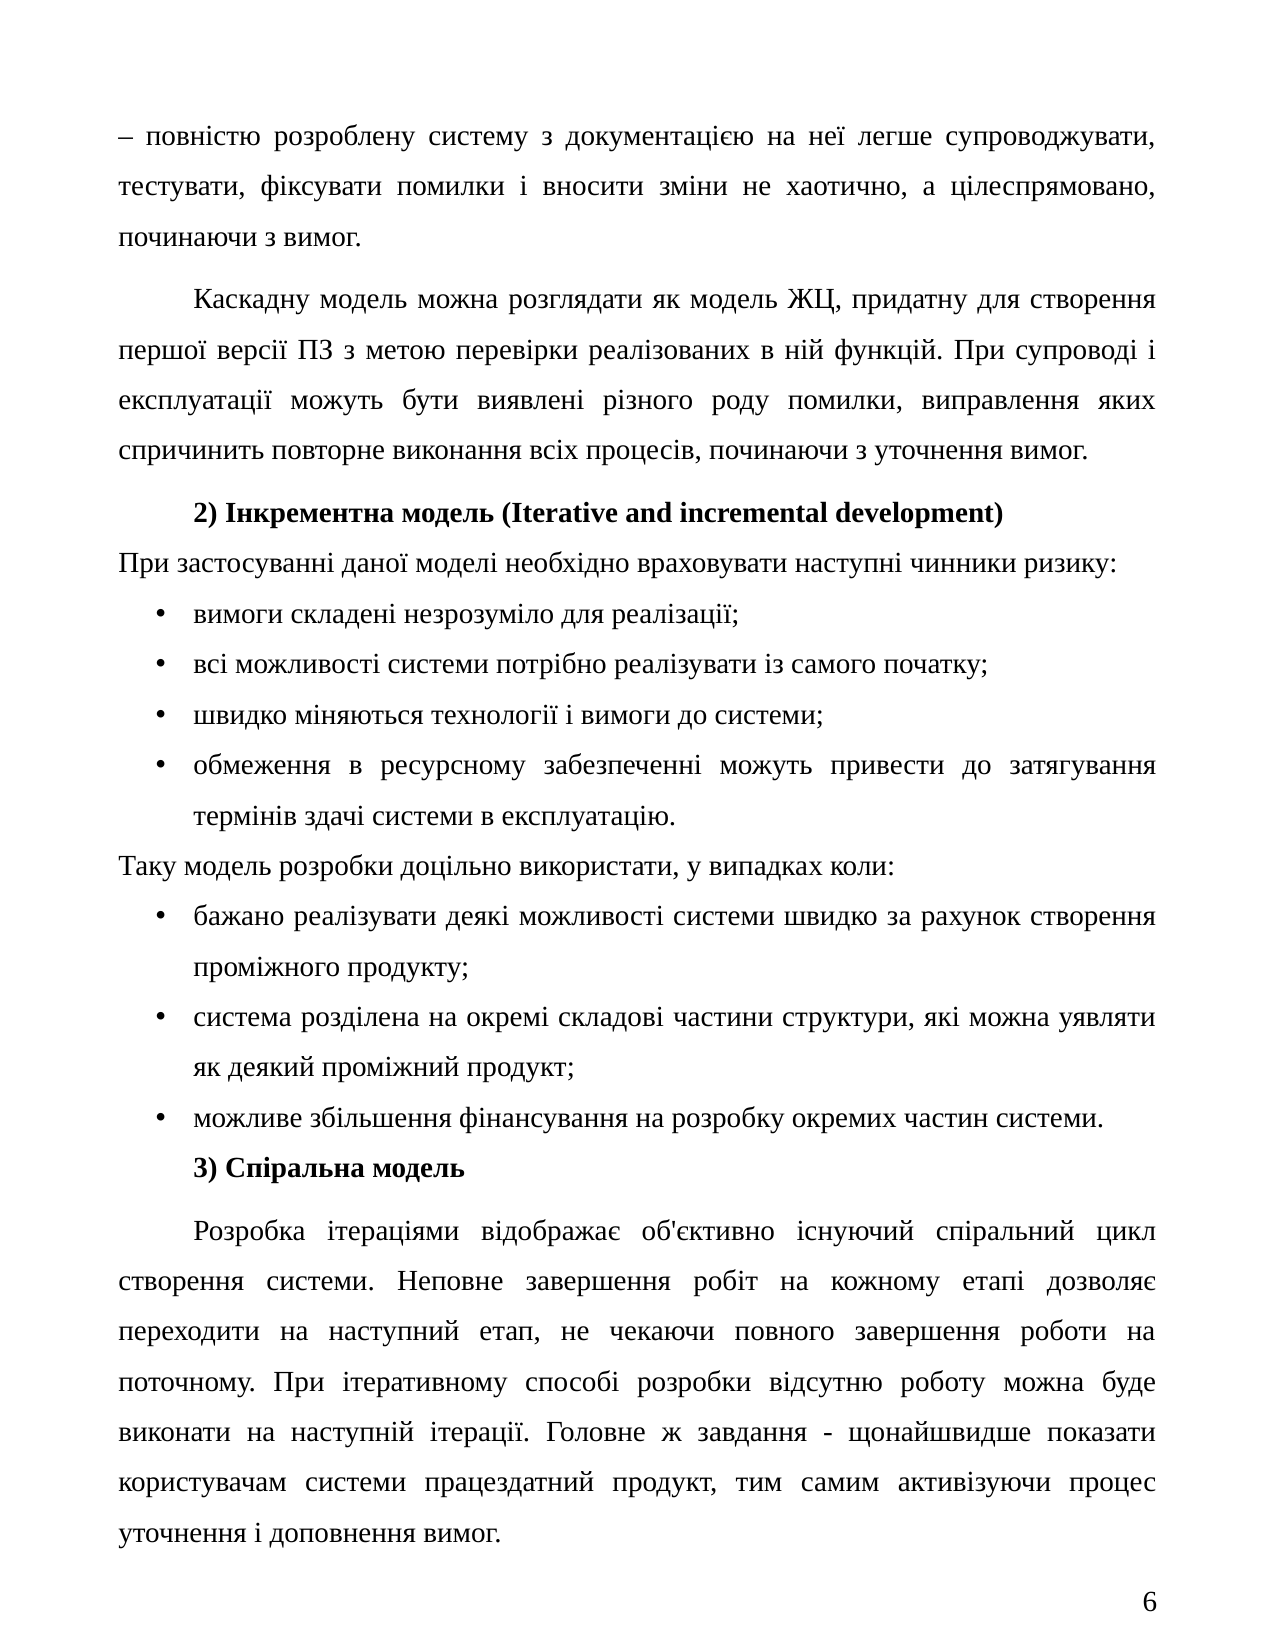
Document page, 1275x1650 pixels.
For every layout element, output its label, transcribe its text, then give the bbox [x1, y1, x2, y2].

list вимоги складені незрозуміло для реалізації; [156, 596, 1157, 629]
list система розділена на окремі складові частини структури, які можна уявляти як деякий проміжний продукт; [156, 999, 1157, 1083]
text – повністю розроблену систему з документацією на неї легше супроводжувати, тестувати, фіксувати помилки і вносити зміни не хаотично, а цілеспрямовано, починаючи з вимог. [118, 118, 1157, 252]
text Таку модель розробки доцільно використати, у випадках коли: [118, 848, 1157, 881]
list можливе збільшення фінансування на розробку окремих частин системи. [156, 1100, 1157, 1133]
list швидко міняються технології і вимоги до системи; [156, 697, 1157, 730]
text 3) Спіральна модель [118, 1150, 1157, 1184]
text При застосуванні даної моделі необхідно враховувати наступні чинники ризику: [118, 546, 1157, 579]
list бажано реалізувати деякі можливості системи швидко за рахунок створення проміжного продукту; [156, 898, 1157, 982]
list всі можливості системи потрібно реалізувати із самого початку; [156, 646, 1157, 680]
list обмеження в ресурсному забезпеченні можуть привести до затягування термінів здачі системи в експлуатацію. [156, 747, 1157, 831]
text 2) Інкрементна модель (Iterative and incremental development) [118, 495, 1157, 529]
text Розробка ітераціями відображає об'єктивно існуючий спіральний цикл створення системи. Неповне завершення робіт на кожному етапі дозволяє переходити на наступний етап, не чекаючи повного завершення роботи на поточному. При ітеративному способі розробки відсутню роботу можна буде виконати на наступній ітерації. Головне ж завдання - щонайшвидше показати користувачам системи працездатний продукт, тим самим активізуючи процес уточнення і доповнення вимог. [118, 1213, 1157, 1548]
text Каскадну модель можна розглядати як модель ЖЦ, придатну для створення першої версії ПЗ з метою перевірки реалізованих в ній функцій. При супроводі і експлуатації можуть бути виявлені різного роду помилки, виправлення яких спричинить повторне виконання всіх процесів, починаючи з уточнення вимог. [118, 282, 1157, 466]
